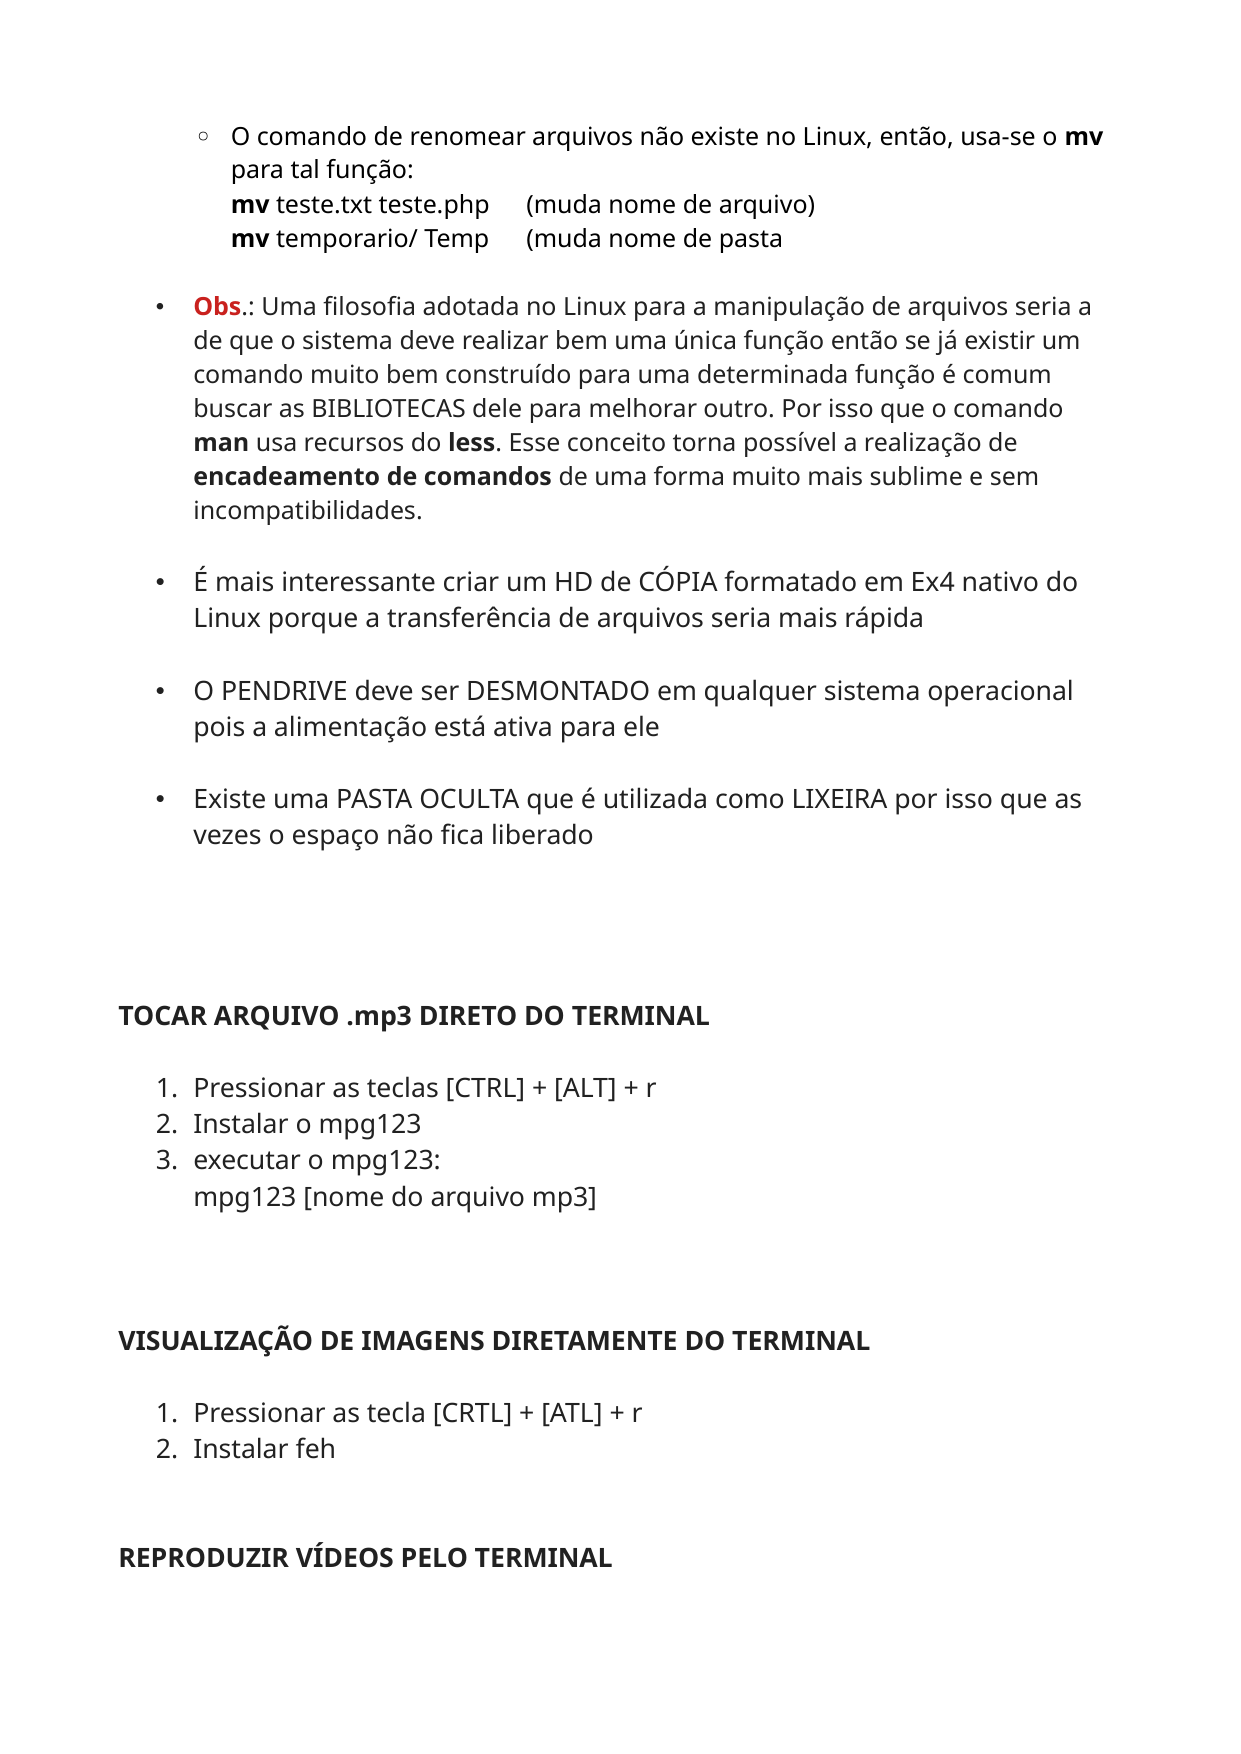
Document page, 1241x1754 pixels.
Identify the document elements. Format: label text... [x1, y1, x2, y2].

list O comando de renomear arquivos não existe no Linux, então, usa-se o mv para tal função: [193, 118, 1122, 186]
list Obs.: Uma filosofia adotada no Linux para a manipulação de arquivos seria a de que o sistema deve realizar bem uma única função então se já existir um comando muito bem construído para uma determinada função é comum buscar as BIBLIOTECAS dele para melhorar outro. Por isso que o comando man usa recursos do less. Esse conceito torna possível a realização de encadeamento de comandos de uma forma muito mais sublime e sem incompatibilidades. [156, 288, 1122, 527]
text TOCAR ARQUIVO .mp3 DIRETO DO TERMINAL [118, 997, 1122, 1033]
list Pressionar as tecla [CRTL] + [ATL] + r [156, 1394, 1122, 1431]
list Instalar o mpg123 [156, 1105, 1122, 1141]
list executar o mpg123: [156, 1141, 1122, 1177]
list mv teste.txt teste.php (muda nome de arquivo) [193, 186, 1122, 220]
list O PENDRIVE deve ser DESMONTADO em qualquer sistema operacional pois a alimentação está ativa para ele [156, 671, 1122, 744]
list Pressionar as teclas [CTRL] + [ALT] + r [156, 1069, 1122, 1105]
list mv temporario/ Temp (muda nome de pasta [193, 220, 1122, 254]
list Existe uma PASTA OCULTA que é utilizada como LIXEIRA por isso que as vezes o espaço não fica liberado [156, 780, 1122, 852]
list mpg123 [nome do arquivo mp3] [156, 1177, 1122, 1214]
text VISUALIZAÇÃO DE IMAGENS DIRETAMENTE DO TERMINAL [118, 1322, 1122, 1358]
text REPRODUZIR VÍDEOS PELO TERMINAL [118, 1539, 1122, 1575]
list É mais interessante criar um HD de CÓPIA formatado em Ex4 nativo do Linux porque a transferência de arquivos seria mais rápida [156, 563, 1122, 635]
list Instalar feh [156, 1431, 1122, 1467]
